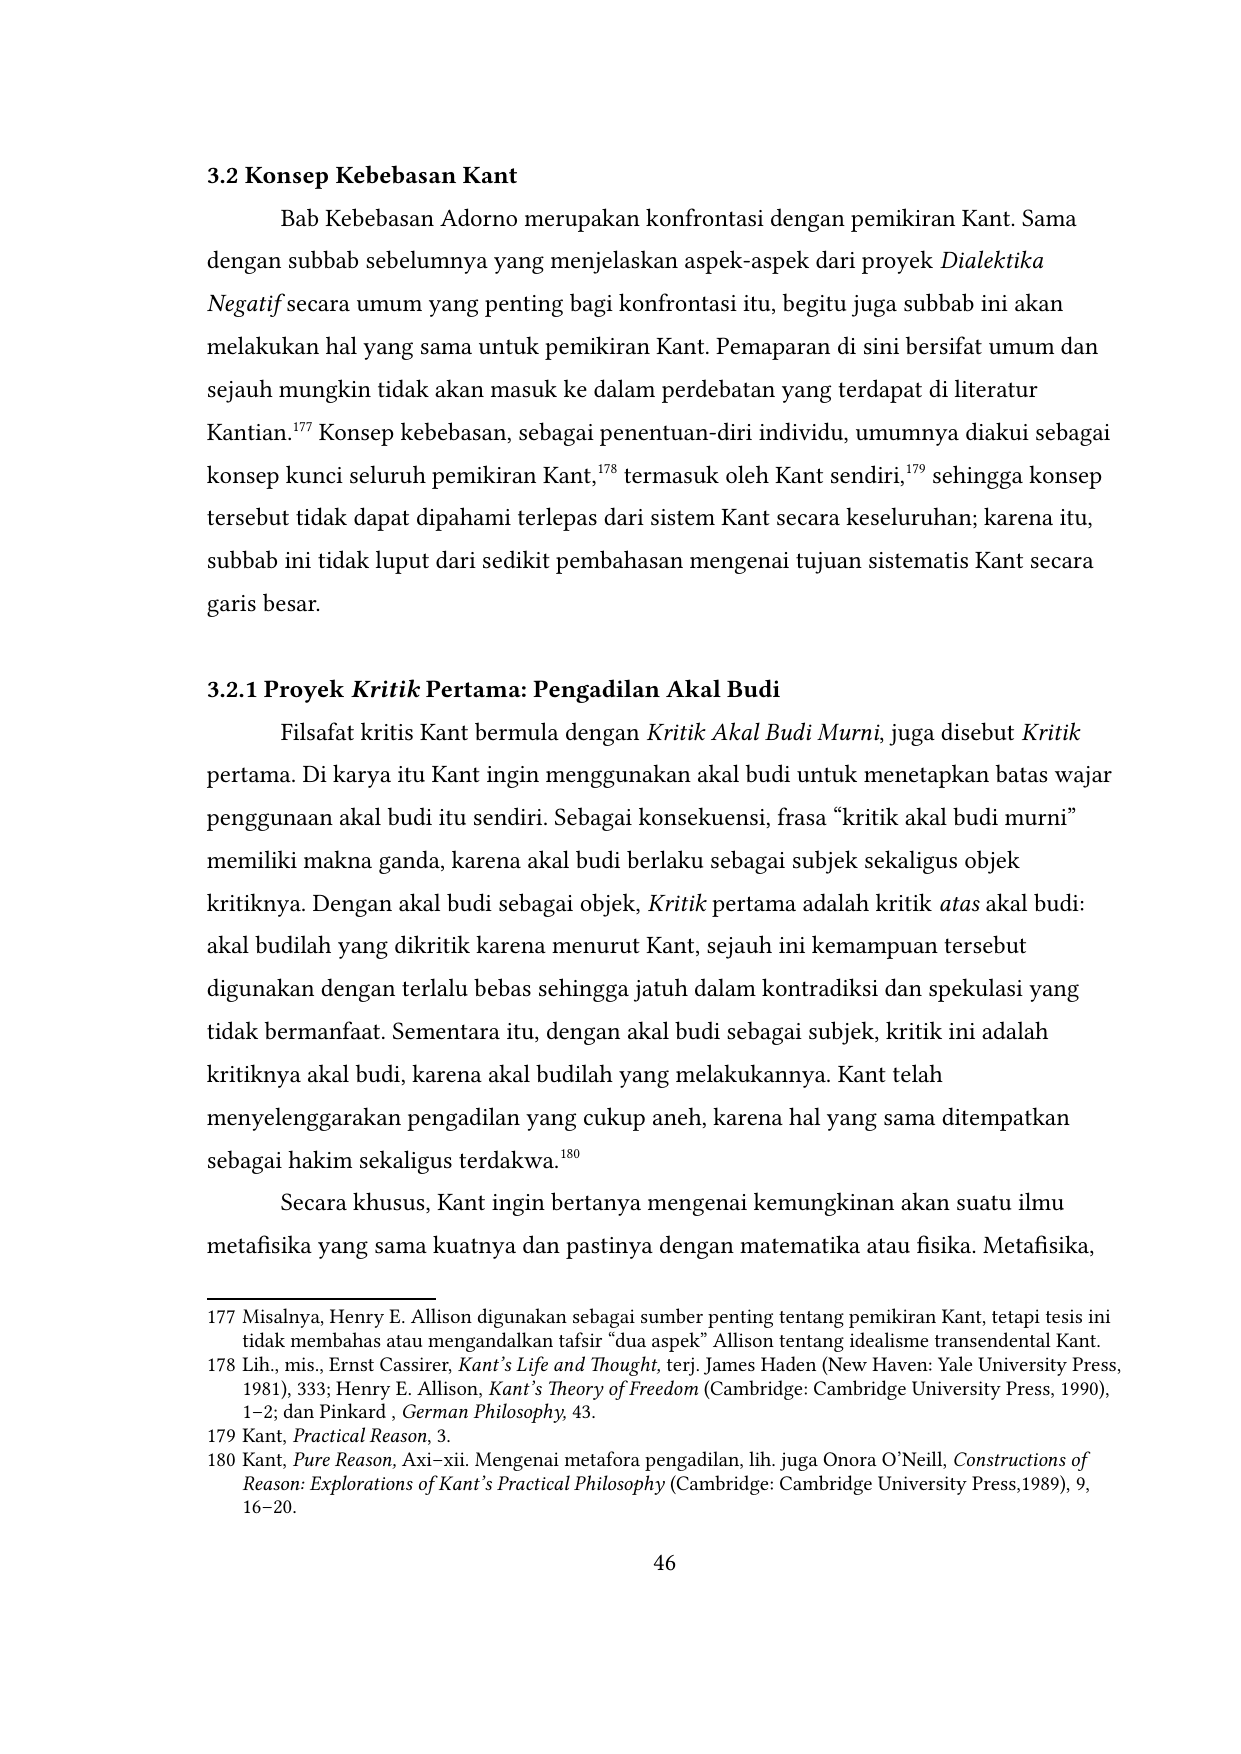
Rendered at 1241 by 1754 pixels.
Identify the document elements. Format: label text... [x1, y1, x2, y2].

text Kant, Practical Reason, 3. [207, 1424, 1122, 1447]
text Filsafat kritis Kant bermula dengan Kritik Akal Budi Murni, juga disebut Kritik pertama. Di karya itu Kant ingin menggunakan akal budi untuk menetapkan batas wajar penggunaan akal budi itu sendiri. Sebagai konsekuensi, frasa “kritik akal budi murni” memiliki makna ganda, karena akal budi berlaku sebagai subjek sekaligus objek kritiknya. Dengan akal budi sebagai objek, Kritik pertama adalah kritik atas akal budi: akal budilah yang dikritik karena menurut Kant, sejauh ini kemampuan tersebut digunakan dengan terlalu bebas sehingga jatuh dalam kontradiksi dan spekulasi yang tidak bermanfaat. Sementara itu, dengan akal budi sebagai subjek, kritik ini adalah kritiknya akal budi, karena akal budilah yang melakukannya. Kant telah menyelenggarakan pengadilan yang cukup aneh, karena hal yang sama ditempatkan sebagai hakim sekaligus terdakwa. [207, 717, 1122, 1174]
text 3.2.1 Proyek Kritik Pertama: Pengadilan Akal Budi [207, 675, 1122, 703]
text Kant, Pure Reason, Axi–xii. Mengenai metafora pengadilan, lih. juga Onora O’Neill, Constructions of Reason: Explorations of Kant’s Practical Philosophy (Cambridge: Cambridge University Press,1989), 9, 16–20. [207, 1447, 1122, 1519]
text Bab Kebebasan Adorno merupakan konfrontasi dengan pemikiran Kant. Sama dengan subbab sebelumnya yang menjelaskan aspek-aspek dari proyek Dialektika Negatif secara umum yang penting bagi konfrontasi itu, begitu juga subbab ini akan melakukan hal yang sama untuk pemikiran Kant. Pemaparan di sini bersifat umum dan sejauh mungkin tidak akan masuk ke dalam perdebatan yang terdapat di literatur Kantian. Konsep kebebasan, sebagai penentuan-diri individu, umumnya diakui sebagai konsep kunci seluruh pemikiran Kant, termasuk oleh Kant sendiri, sehingga konsep tersebut tidak dapat dipahami terlepas dari sistem Kant secara keseluruhan; karena itu, subbab ini tidak luput dari sedikit pembahasan mengenai tujuan sistematis Kant secara garis besar. [207, 204, 1122, 618]
text 3.2 Konsep Kebebasan Kant [207, 161, 1122, 189]
text Secara khusus, Kant ingin bertanya mengenai kemungkinan akan suatu ilmu metafisika yang sama kuatnya dan pastinya dengan matematika atau fisika. Metafisika, [207, 1188, 1122, 1260]
text Misalnya, Henry E. Allison digunakan sebagai sumber penting tentang pemikiran Kant, tetapi tesis ini tidak membahas atau mengandalkan tafsir “dua aspek” Allison tentang idealisme transendental Kant. [207, 1305, 1122, 1352]
text Lih., mis., Ernst Cassirer, Kant’s Life and Thought, terj. James Haden (New Haven: Yale University Press, 1981), 333; Henry E. Allison, Kant’s Theory of Freedom (Cambridge: Cambridge University Press, 1990), 1–2; dan Pinkard , German Philosophy, 43. [207, 1352, 1122, 1424]
